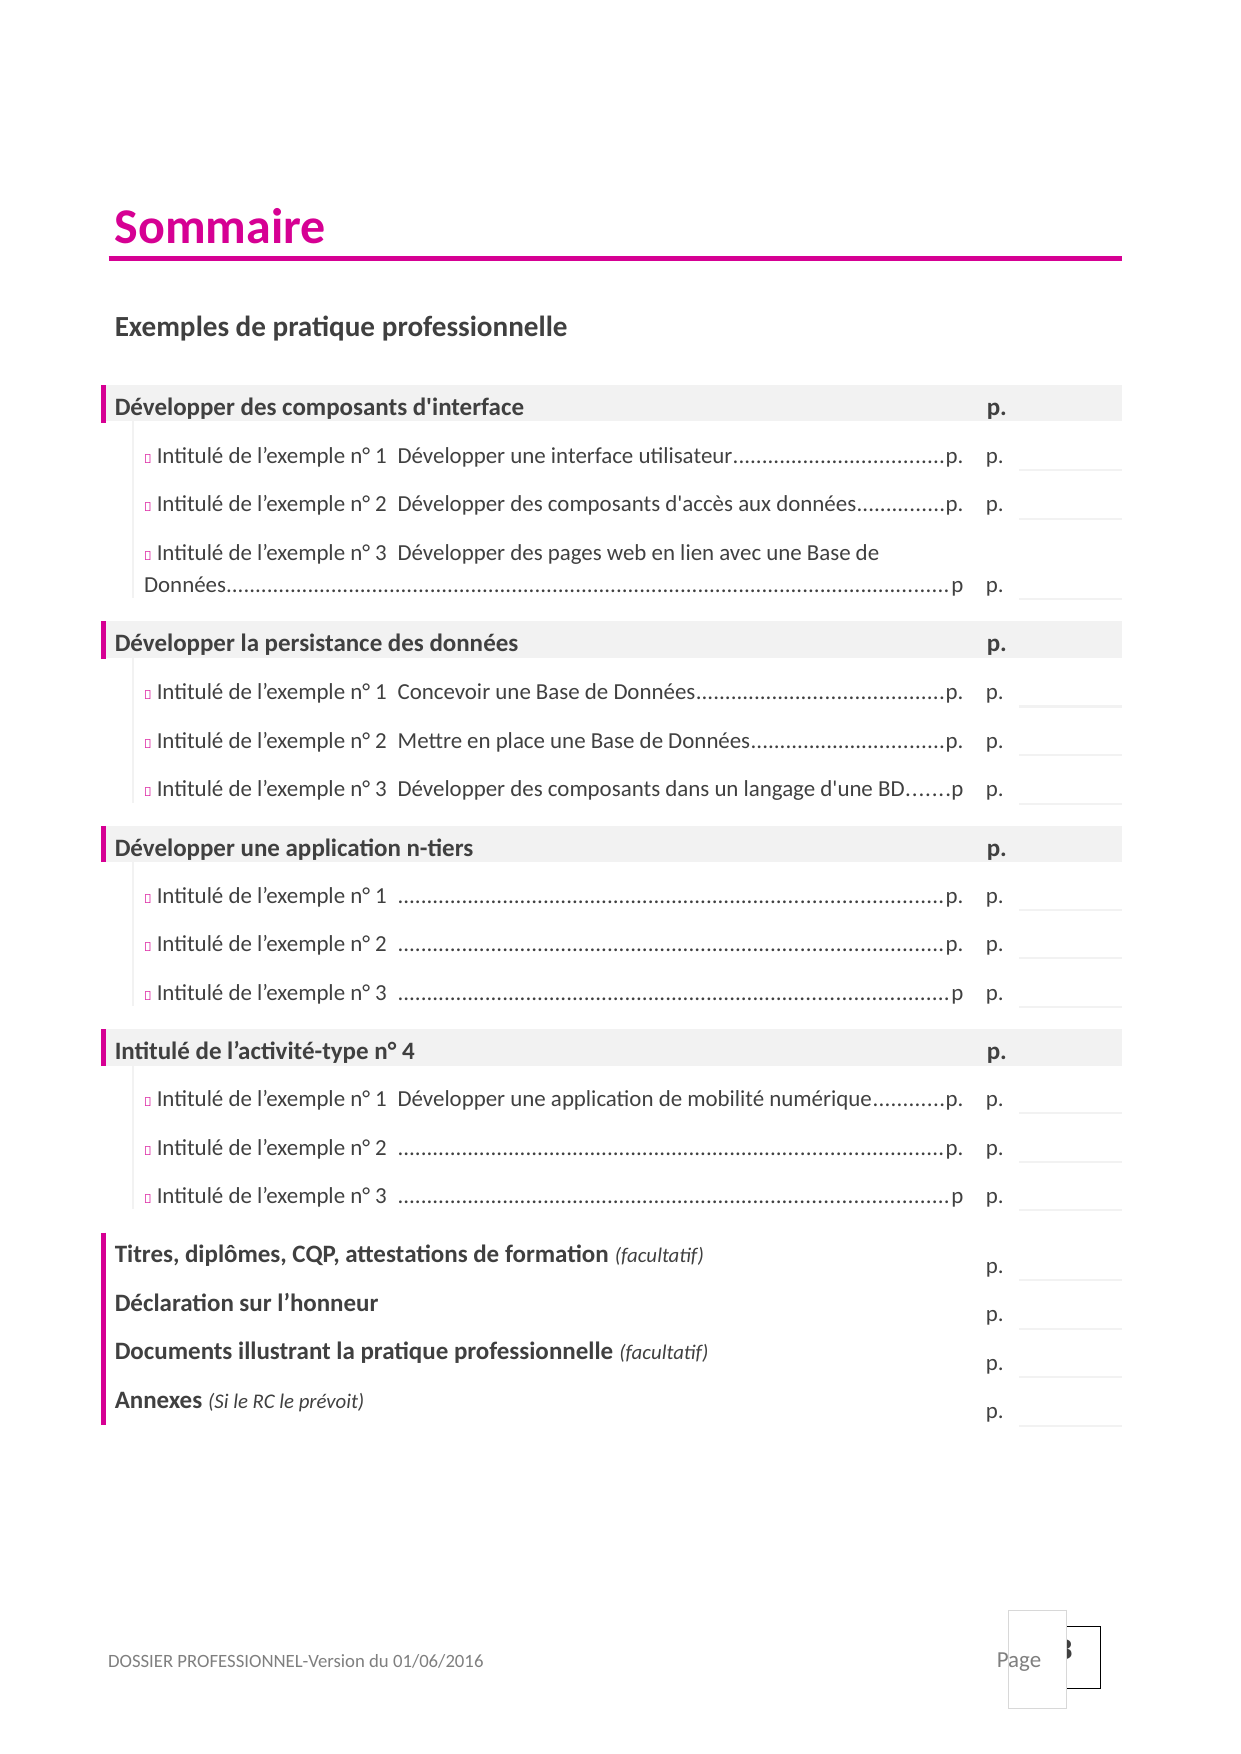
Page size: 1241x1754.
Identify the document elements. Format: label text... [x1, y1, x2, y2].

table_cell [103, 1161, 132, 1209]
table_cell Développer la persistance des données [106, 621, 974, 658]
table_cell  Intitulé de l’exemple n° 1 Développer une application de mobilité numérique p. [134, 1066, 974, 1112]
table_cell p. [974, 754, 1019, 802]
table_cell [1019, 471, 1122, 517]
table_cell [1019, 621, 1122, 658]
table_cell [1019, 911, 1122, 957]
table_cell Intitulé de l’activité-type n° 4 [106, 1029, 974, 1066]
table_cell p. [974, 1279, 1019, 1327]
table_cell [103, 862, 132, 909]
table_cell Développer une application n-tiers [106, 826, 974, 862]
table_cell [1019, 708, 1122, 754]
table_cell [103, 598, 133, 621]
table_cell [1019, 1281, 1122, 1327]
table_cell [1019, 862, 1122, 909]
table_header Sommaire [103, 189, 1122, 256]
table_cell  Intitulé de l’exemple n° 3 p [134, 957, 974, 1006]
table_cell Annexes (Si le RC le prévoit) [106, 1376, 974, 1424]
table_cell [103, 518, 132, 598]
table_cell [1019, 385, 1122, 421]
table_cell [103, 705, 132, 754]
table_cell  Intitulé de l’exemple n° 2 Développer des composants d'accès aux données p. [134, 469, 974, 517]
table_cell [1019, 1330, 1122, 1376]
table_cell p. [974, 1112, 1019, 1161]
table_cell [103, 1209, 133, 1232]
table_cell [1019, 756, 1122, 802]
table_cell p. [974, 518, 1019, 598]
table_cell [1019, 1114, 1122, 1161]
table_cell [1019, 1378, 1122, 1424]
table_cell [974, 1209, 1019, 1232]
table_cell p. [974, 1233, 1019, 1279]
table_cell [133, 598, 974, 621]
table_cell [1019, 520, 1122, 598]
table_cell Documents illustrant la pratique professionnelle (facultatif) [106, 1328, 974, 1376]
table_cell  Intitulé de l’exemple n° 3 p [134, 1161, 974, 1209]
table_cell p. [974, 385, 1019, 421]
table_cell [1019, 600, 1122, 621]
table_cell  Intitulé de l’exemple n° 3 Développer des composants dans un langage d'une BD p [134, 754, 974, 802]
table_cell  Intitulé de l’exemple n° 2 p. [134, 909, 974, 957]
table_cell p. [974, 658, 1019, 705]
table_cell [974, 1006, 1019, 1029]
table_cell p. [974, 862, 1019, 909]
table_cell p. [974, 469, 1019, 517]
table_cell  Intitulé de l’exemple n° 1 Concevoir une Base de Données p. [134, 658, 974, 705]
table_cell [103, 469, 132, 517]
table_cell p. [974, 1161, 1019, 1209]
table_cell p. [974, 826, 1019, 862]
table_cell p. [974, 421, 1019, 469]
table_cell [1019, 421, 1122, 469]
table_cell [133, 1209, 974, 1232]
table_cell p. [974, 1066, 1019, 1112]
table_cell p. [974, 705, 1019, 754]
table_cell Titres, diplômes, CQP, attestations de formation (facultatif) [106, 1233, 974, 1279]
table_cell p. [974, 1376, 1019, 1424]
table_cell  Intitulé de l’exemple n° 3 Développer des pages web en lien avec une Base de Données p [134, 518, 974, 598]
table_cell  Intitulé de l’exemple n° 1 Développer une interface utilisateur p. [134, 421, 974, 469]
table_cell  Intitulé de l’exemple n° 1 p. [134, 862, 974, 909]
table_cell [103, 659, 132, 705]
table_cell [1019, 1211, 1122, 1232]
table_cell [1019, 805, 1122, 826]
table_cell Déclaration sur l’honneur [106, 1279, 974, 1327]
table_cell [1019, 658, 1122, 705]
table_cell p. [974, 957, 1019, 1006]
table_cell  Intitulé de l’exemple n° 2 p. [134, 1112, 974, 1161]
table_cell [133, 1006, 974, 1029]
table_cell [1019, 1163, 1122, 1209]
table_cell  Intitulé de l’exemple n° 2 Mettre en place une Base de Données p. [134, 705, 974, 754]
table_cell [1019, 1008, 1122, 1029]
table_cell p. [974, 909, 1019, 957]
table_cell [103, 754, 132, 802]
table_cell [974, 598, 1019, 621]
table_cell p. [974, 1328, 1019, 1376]
table_cell [103, 957, 132, 1006]
table_cell [1019, 1233, 1122, 1279]
table_cell [974, 803, 1019, 826]
table_cell Développer des composants d'interface [106, 385, 974, 421]
table_cell [103, 1066, 132, 1112]
table_cell [133, 803, 974, 826]
table_cell [103, 803, 133, 826]
table_cell [1019, 1029, 1122, 1066]
table_cell [103, 909, 132, 957]
table_cell [103, 423, 132, 469]
table_cell [1019, 959, 1122, 1006]
table_cell [1019, 826, 1122, 862]
table_cell [103, 1006, 133, 1029]
table_cell p. [974, 1029, 1019, 1066]
table_cell Exemples de pratique professionnelle [103, 256, 1122, 385]
table_cell [103, 1112, 132, 1161]
table_cell [1019, 1066, 1122, 1112]
table_cell p. [974, 621, 1019, 658]
